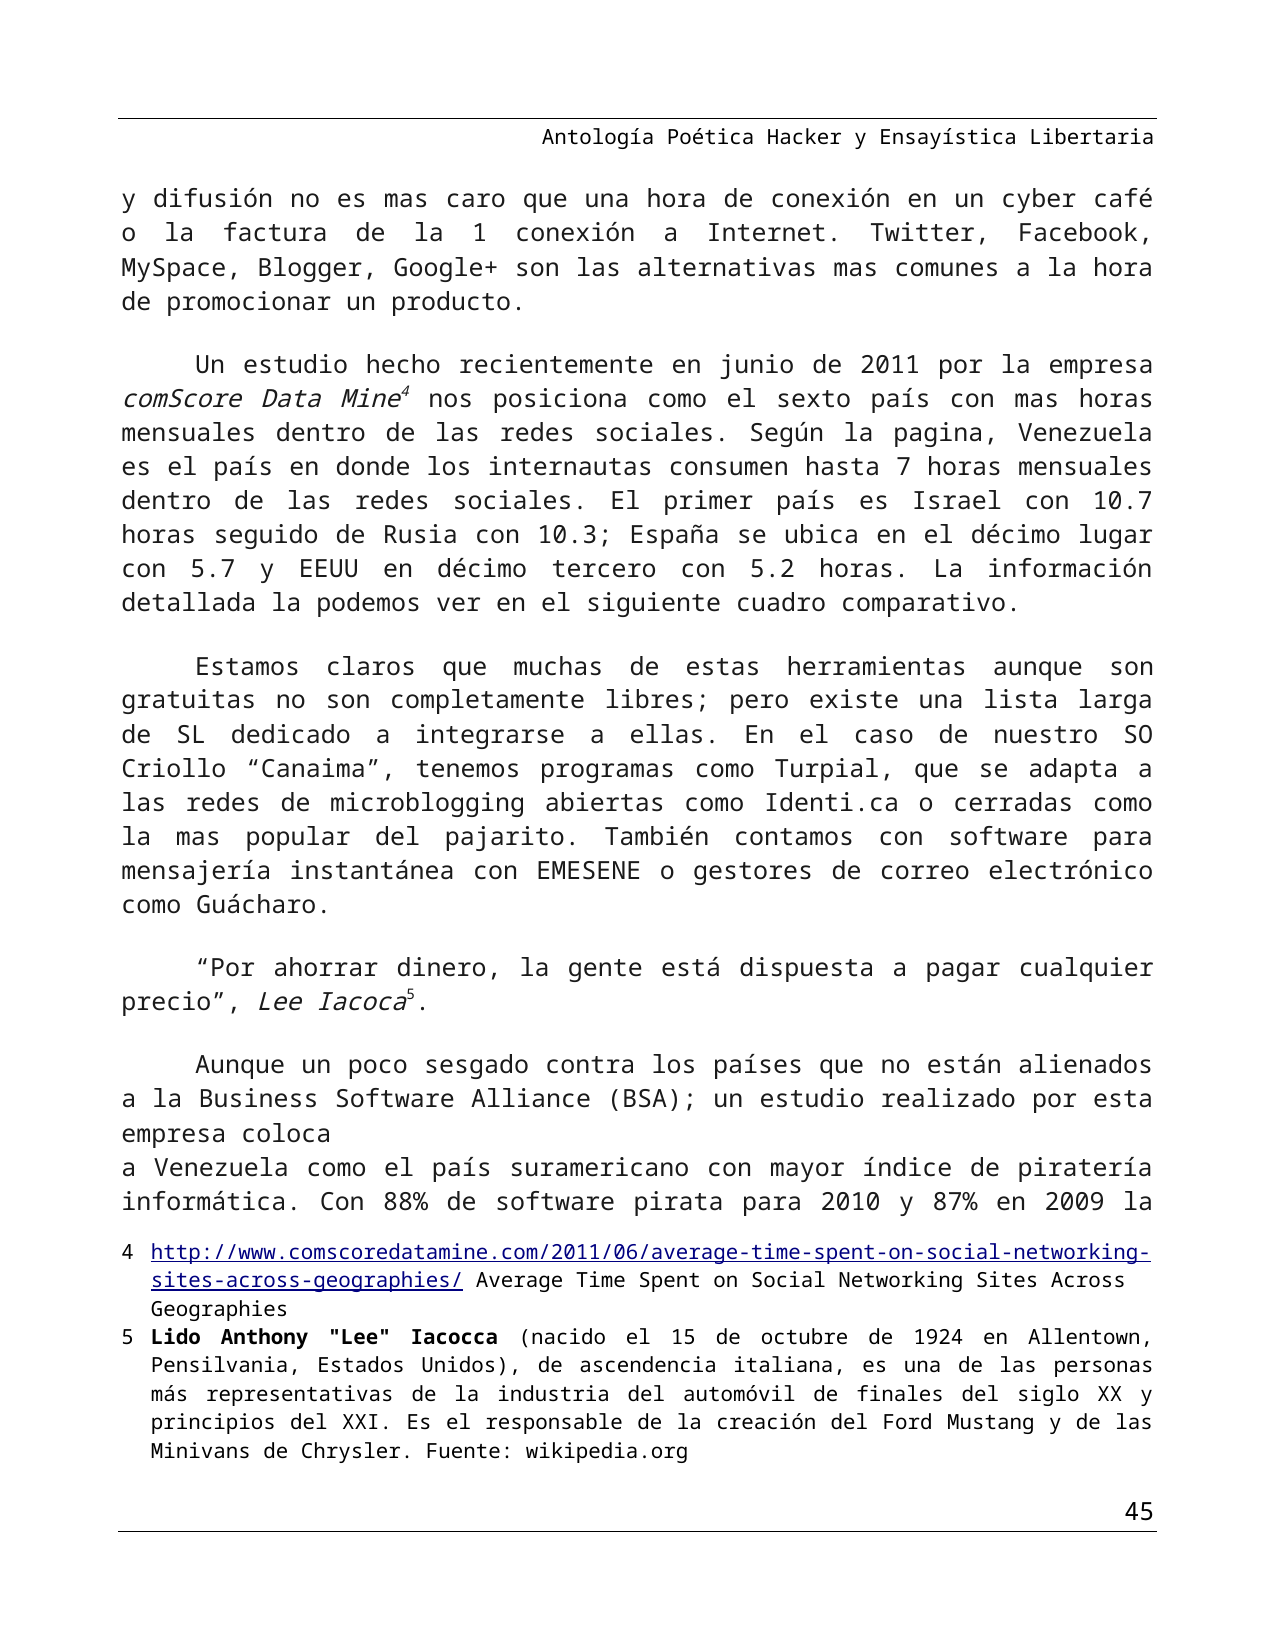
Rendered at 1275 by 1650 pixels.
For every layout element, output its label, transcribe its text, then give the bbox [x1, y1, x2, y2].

text y difusión no es mas caro que una hora de conexión en un cyber café o la factura de la 1 conexión a Internet. Twitter, Facebook, MySpace, Blogger, Google+ son las alternativas mas comunes a la hora de promocionar un producto. [121, 181, 1154, 317]
text http://www.comscoredatamine.com/2011/06/average-time-spent-on-social-networking-sites-across-geographies/ Average Time Spent on Social Networking Sites Across Geographies [121, 1237, 1154, 1322]
text Un estudio hecho recientemente en junio de 2011 por la empresa comScore Data Mine nos posiciona como el sexto país con mas horas mensuales dentro de las redes sociales. Según la pagina, Venezuela es el país en donde los internautas consumen hasta 7 horas mensuales dentro de las redes sociales. El primer país es Israel con 10.7 horas seguido de Rusia con 10.3; España se ubica en el décimo lugar con 5.7 y EEUU en décimo tercero con 5.2 horas. La información detallada la podemos ver en el siguiente cuadro comparativo. [121, 346, 1154, 619]
text “Por ahorrar dinero, la gente está dispuesta a pagar cualquier precio”, Lee Iacoca. [121, 950, 1154, 1018]
text Aunque un poco sesgado contra los países que no están alienados a la Business Software Alliance (BSA); un estudio realizado por esta empresa coloca [121, 1047, 1154, 1149]
text Estamos claros que muchas de estas herramientas aunque son gratuitas no son completamente libres; pero existe una lista larga de SL dedicado a integrarse a ellas. En el caso de nuestro SO Criollo “Canaima”, tenemos programas como Turpial, que se adapta a las redes de microblogging abiertas como Identi.ca o cerradas como la mas popular del pajarito. También contamos con software para mensajería instantánea con EMESENE o gestores de correo electrónico como Guácharo. [121, 648, 1154, 921]
text a Venezuela como el país suramericano con mayor índice de piratería informática. Con 88% de software pirata para 2010 y 87% en 2009 la [121, 1149, 1154, 1217]
text Lido Anthony "Lee" Iacocca (nacido el 15 de octubre de 1924 en Allentown, Pensilvania, Estados Unidos), de ascendencia italiana, es una de las personas más representativas de la industria del automóvil de finales del siglo XX y principios del XXI. Es el responsable de la creación del Ford Mustang y de las Minivans de Chrysler. Fuente: wikipedia.org [121, 1322, 1154, 1464]
